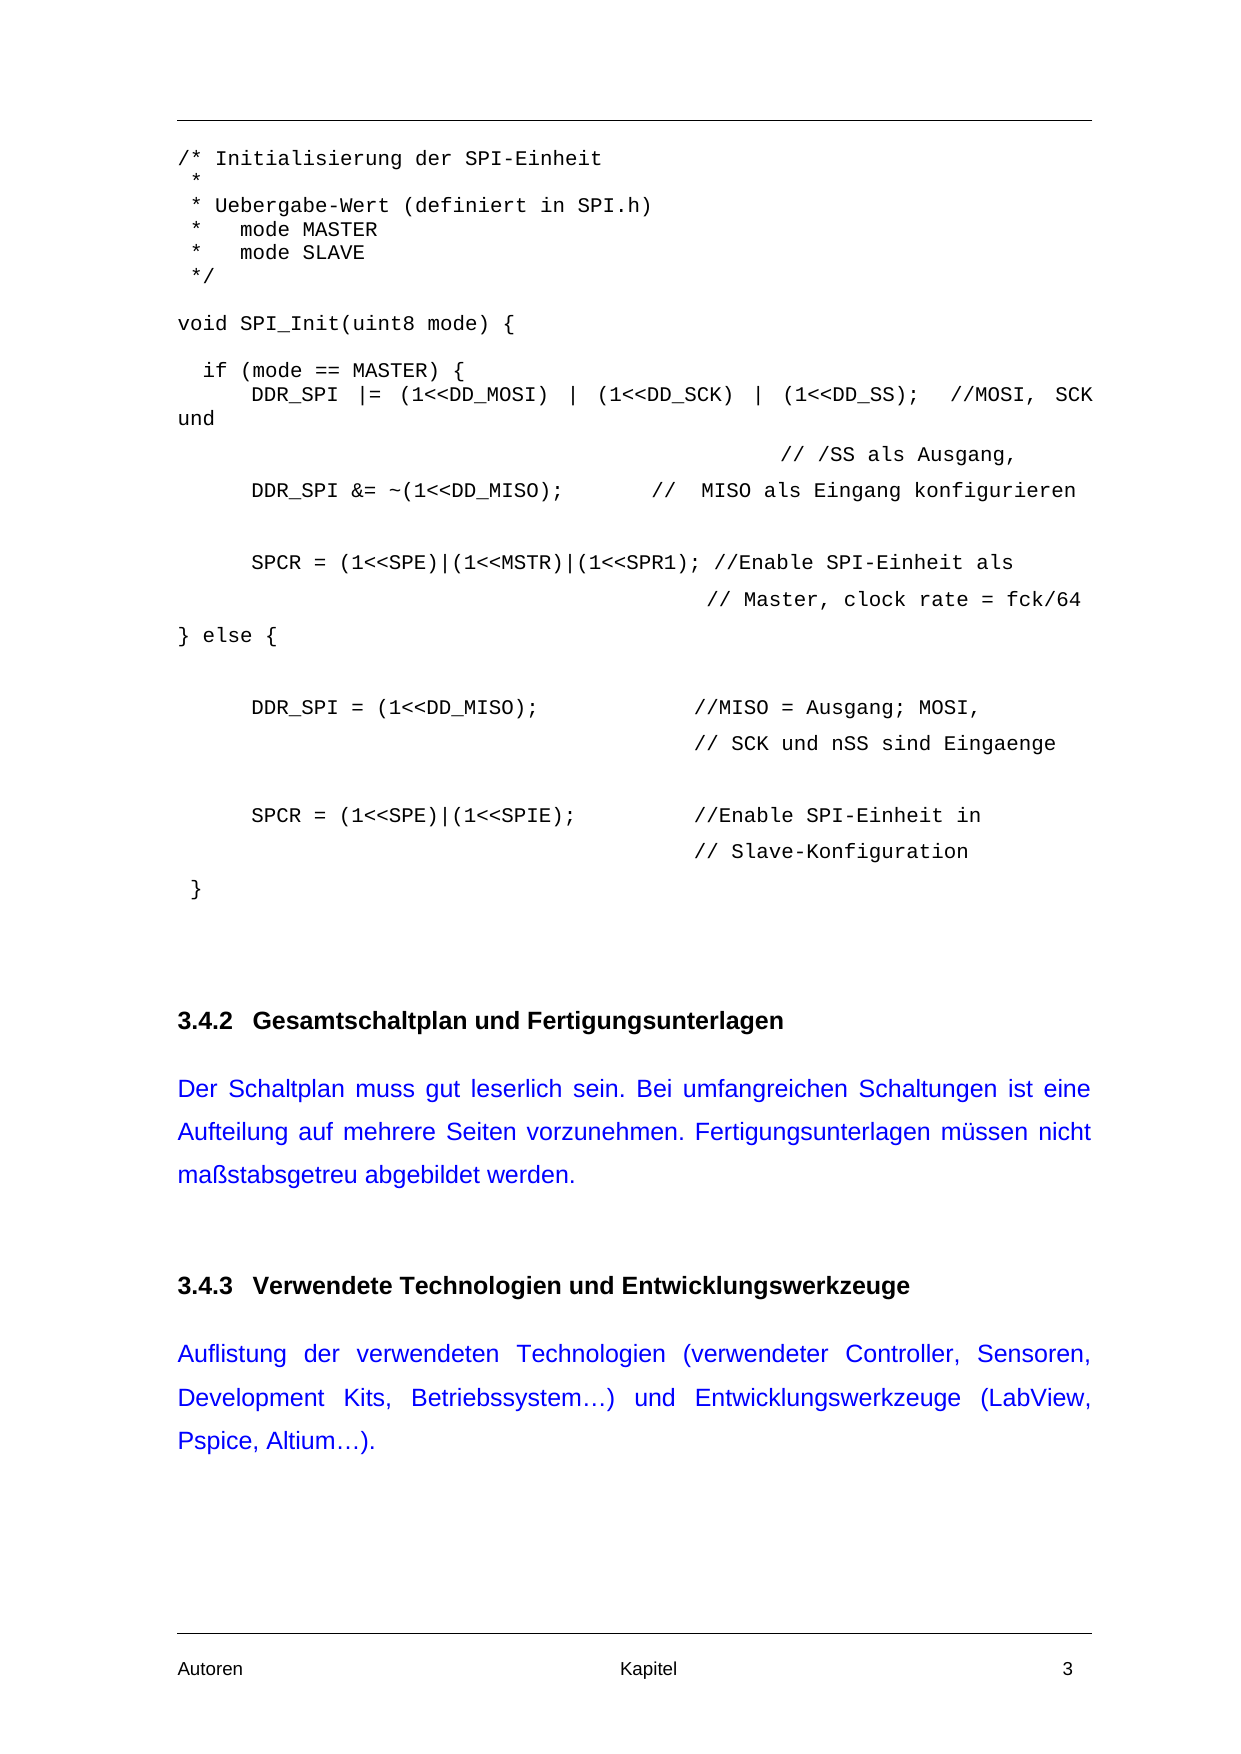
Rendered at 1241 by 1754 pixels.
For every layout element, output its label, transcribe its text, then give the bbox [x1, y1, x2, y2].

subtitle Gesamtschaltplan und Fertigungsunterlagen [177, 1006, 1092, 1034]
text SPCR = (1<<SPE)|(1<<MSTR)|(1<<SPR1); //Enable SPI-Einheit als [177, 552, 1092, 576]
text DDR_SPI |= (1<<DD_MOSI) | (1<<DD_SCK) | (1<<DD_SS); //MOSI, SCK und [177, 384, 1092, 431]
text Auflistung der verwendeten Technologien (verwendeter Controller, Sensoren, Development Kits, Betriebssystem…) und Entwicklungswerkzeuge (LabView, Pspice, Altium…). [177, 1339, 1092, 1454]
text } [177, 878, 1092, 954]
text /* Initialisierung der SPI-Einheit * * Uebergabe-Wert (definiert in SPI.h) * mode MASTER * mode SLAVE */ void SPI_Init(uint8 mode) { if (mode == MASTER) { [177, 148, 1092, 384]
text DDR_SPI = (1<<DD_MISO); //MISO = Ausgang; MOSI, [177, 697, 1092, 721]
text } else { [177, 625, 1092, 648]
text Der Schaltplan muss gut leserlich sein. Bei umfangreichen Schaltungen ist eine Aufteilung auf mehrere Seiten vorzunehmen. Fertigungsunterlagen müssen nicht maßstabsgetreu abgebildet werden. [177, 1074, 1092, 1189]
text // Master, clock rate = fck/64 [177, 588, 1092, 612]
text DDR_SPI &= ~(1<<DD_MISO); // MISO als Eingang konfigurieren [177, 480, 1092, 504]
text // Slave-Konfiguration [620, 842, 1092, 865]
text // /SS als Ausgang, [148, 444, 1092, 468]
subtitle Verwendete Technologien und Entwicklungswerkzeuge [177, 1271, 1092, 1300]
text // SCK und nSS sind Eingaenge [177, 733, 1092, 757]
text SPCR = (1<<SPE)|(1<<SPIE); //Enable SPI-Einheit in [177, 805, 1092, 829]
